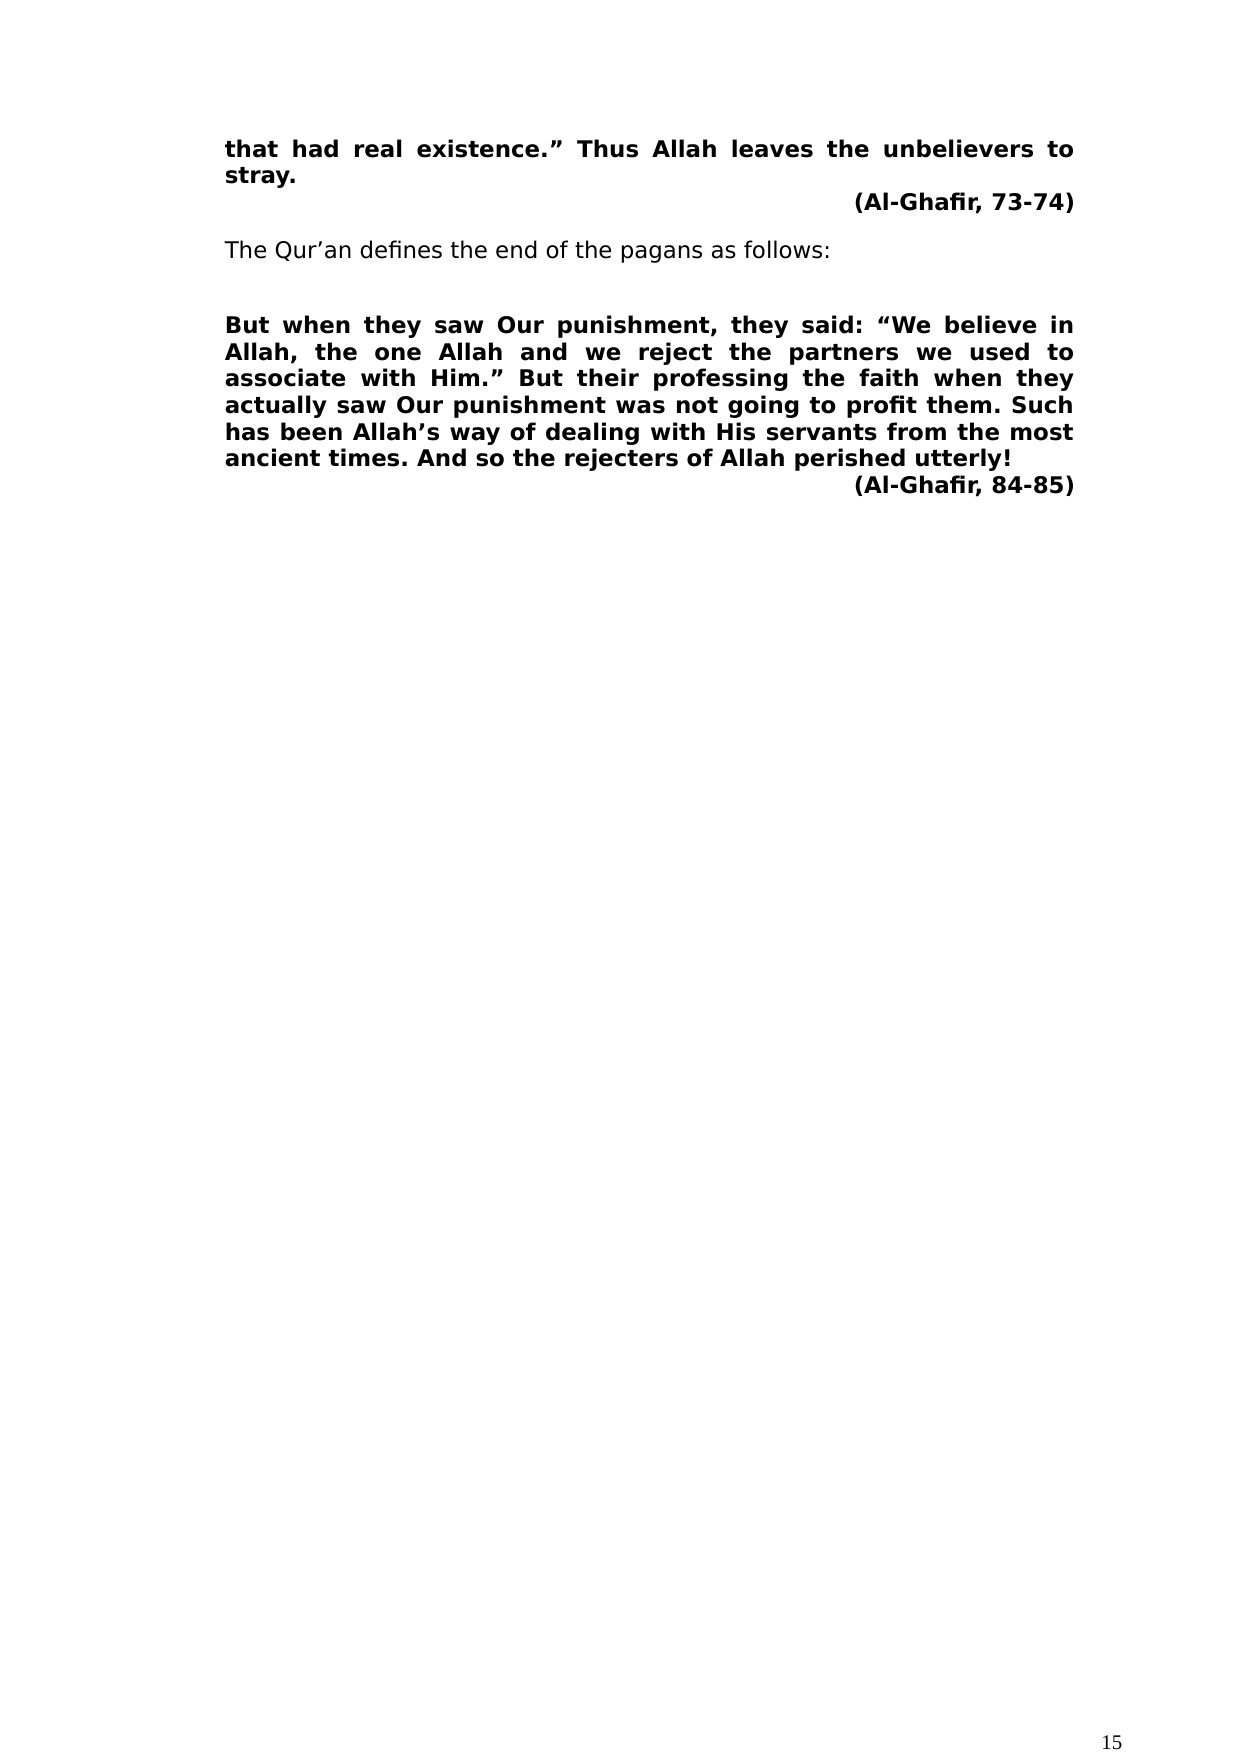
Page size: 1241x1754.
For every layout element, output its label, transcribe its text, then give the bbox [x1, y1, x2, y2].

text (Al-Ghafir, 84-85) [224, 472, 1075, 499]
text But when they saw Our punishment, they said: “We believe in Allah, the one Allah and we reject the partners we used to associate with Him.” But their professing the faith when they actually saw Our punishment was not going to profit them. Such has been Allah’s way of dealing with His servants from the most ancient times. And so the rejecters of Allah perished utterly! [224, 312, 1075, 472]
text The Qur’an defines the end of the pagans as follows: [177, 231, 1122, 264]
text that had real existence.” Thus Allah leaves the unbelievers to stray. [224, 136, 1075, 189]
text (Al-Ghafir, 73-74) [224, 189, 1075, 216]
